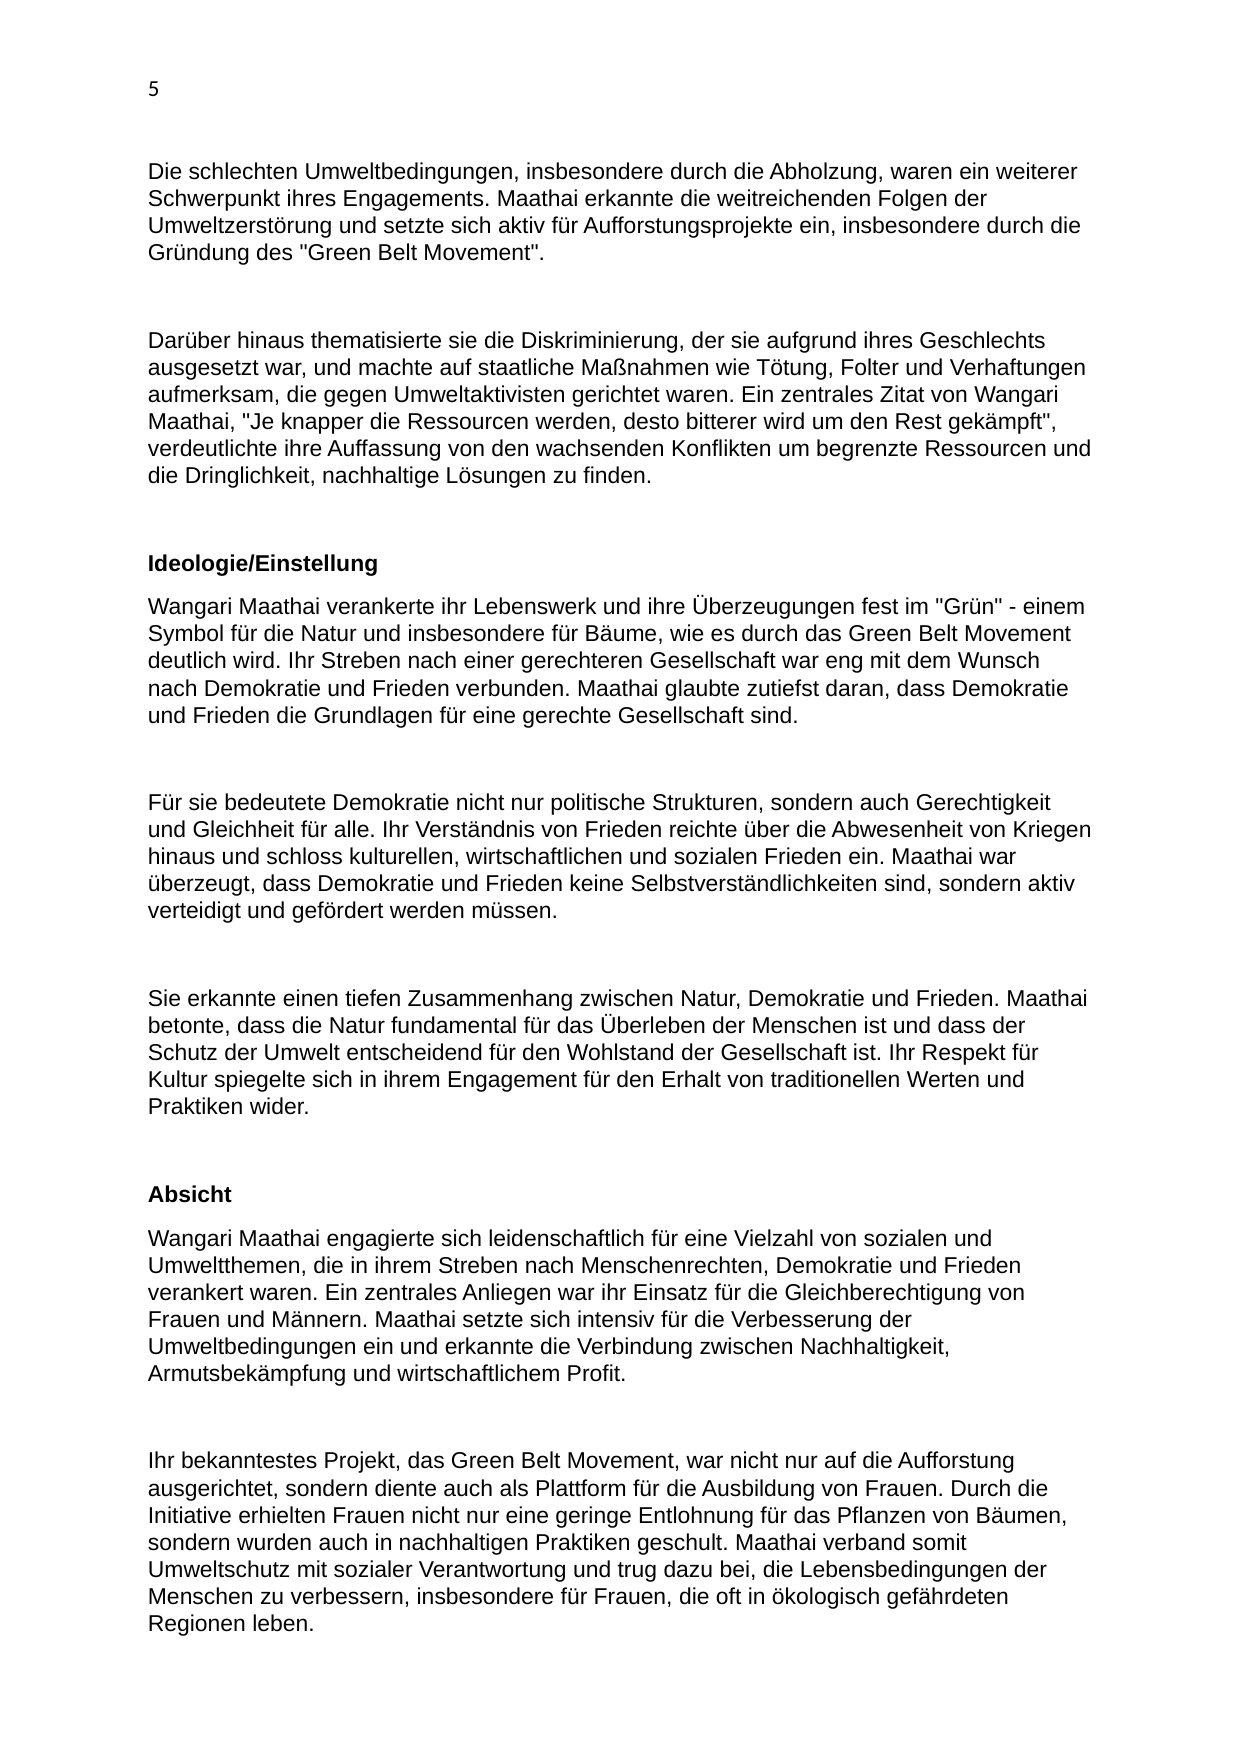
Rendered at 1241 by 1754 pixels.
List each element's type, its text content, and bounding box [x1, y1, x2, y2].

text Die schlechten Umweltbedingungen, insbesondere durch die Abholzung, waren ein weiterer Schwerpunkt ihres Engagements. Maathai erkannte die weitreichenden Folgen der Umweltzerstörung und setzte sich aktiv für Aufforstungsprojekte ein, insbesondere durch die Gründung des "Green Belt Movement". [148, 158, 1093, 265]
text Wangari Maathai engagierte sich leidenschaftlich für eine Vielzahl von sozialen und Umweltthemen, die in ihrem Streben nach Menschenrechten, Demokratie und Frieden verankert waren. Ein zentrales Anliegen war ihr Einsatz für die Gleichberechtigung von Frauen und Männern. Maathai setzte sich intensiv für die Verbesserung der Umweltbedingungen ein und erkannte die Verbindung zwischen Nachhaltigkeit, Armutsbekämpfung und wirtschaftlichem Profit. [148, 1224, 1093, 1386]
text Ihr bekanntestes Projekt, das Green Belt Movement, war nicht nur auf die Aufforstung ausgerichtet, sondern diente auch als Plattform für die Ausbildung von Frauen. Durch die Initiative erhielten Frauen nicht nur eine geringe Entlohnung für das Pflanzen von Bäumen, sondern wurden auch in nachhaltigen Praktiken geschult. Maathai verband somit Umweltschutz mit sozialer Verantwortung und trug dazu bei, die Lebensbedingungen der Menschen zu verbessern, insbesondere für Frauen, die oft in ökologisch gefährdeten Regionen leben. [148, 1447, 1093, 1636]
text Ideologie/Einstellung [148, 549, 1093, 576]
text Sie erkannte einen tiefen Zusammenhang zwischen Natur, Demokratie und Frieden. Maathai betonte, dass die Natur fundamental für das Überleben der Menschen ist und dass der Schutz der Umwelt entscheidend für den Wohlstand der Gesellschaft ist. Ihr Respekt für Kultur spiegelte sich in ihrem Engagement für den Erhalt von traditionellen Werten und Praktiken wider. [148, 985, 1093, 1119]
text Wangari Maathai verankerte ihr Lebenswerk und ihre Überzeugungen fest im "Grün" - einem Symbol für die Natur und insbesondere für Bäume, wie es durch das Green Belt Movement deutlich wird. Ihr Streben nach einer gerechteren Gesellschaft war eng mit dem Wunsch nach Demokratie und Frieden verbunden. Maathai glaubte zutiefst daran, dass Demokratie und Frieden die Grundlagen für eine gerechte Gesellschaft sind. [148, 593, 1093, 728]
text Absicht [148, 1181, 1093, 1207]
text Darüber hinaus thematisierte sie die Diskriminierung, der sie aufgrund ihres Geschlechts ausgesetzt war, und machte auf staatliche Maßnahmen wie Tötung, Folter und Verhaftungen aufmerksam, die gegen Umweltaktivisten gerichtet waren. Ein zentrales Zitat von Wangari Maathai, "Je knapper die Ressourcen werden, desto bitterer wird um den Rest gekämpft", verdeutlichte ihre Auffassung von den wachsenden Konflikten um begrenzte Ressourcen und die Dringlichkeit, nachhaltige Lösungen zu finden. [148, 327, 1093, 488]
text Für sie bedeutete Demokratie nicht nur politische Strukturen, sondern auch Gerechtigkeit und Gleichheit für alle. Ihr Verständnis von Frieden reichte über die Abwesenheit von Kriegen hinaus und schloss kulturellen, wirtschaftlichen und sozialen Frieden ein. Maathai war überzeugt, dass Demokratie und Frieden keine Selbstverständlichkeiten sind, sondern aktiv verteidigt und gefördert werden müssen. [148, 789, 1093, 924]
